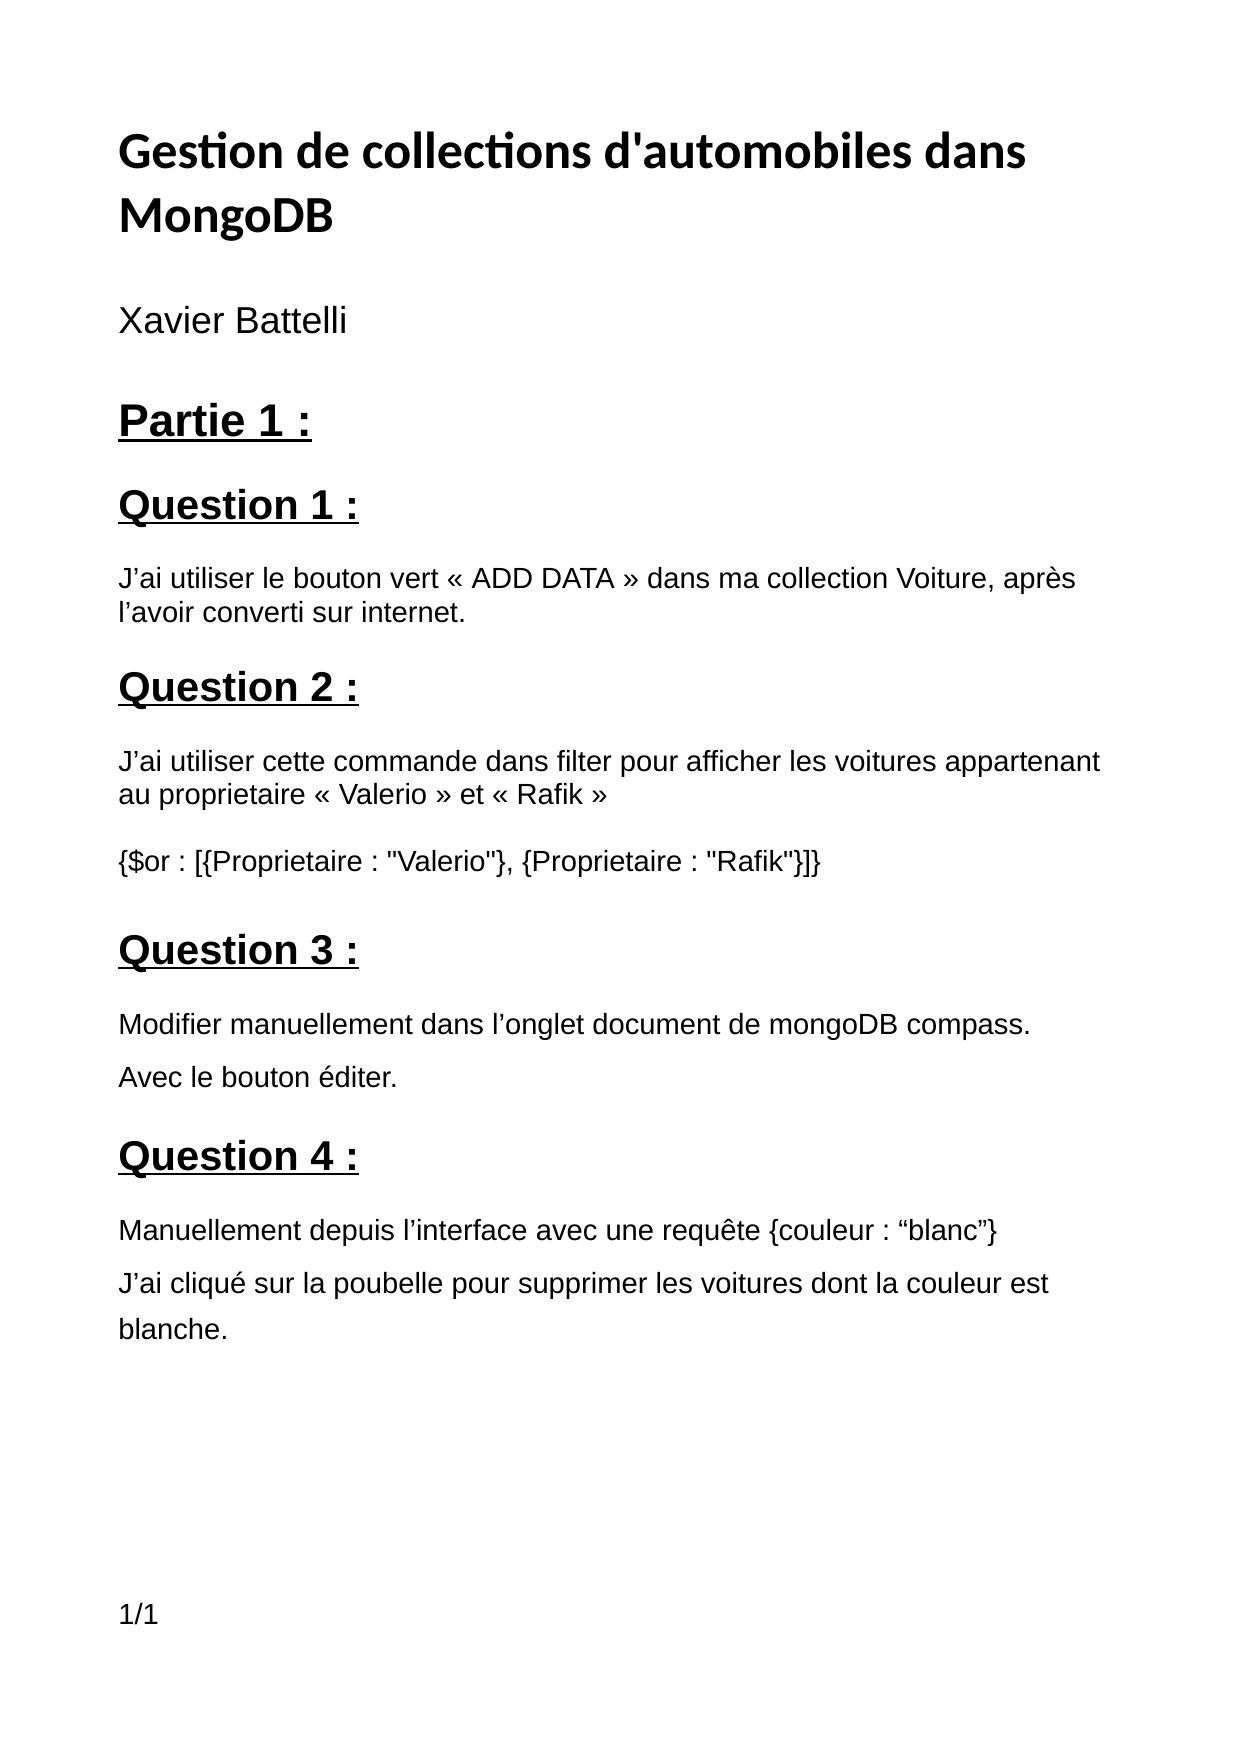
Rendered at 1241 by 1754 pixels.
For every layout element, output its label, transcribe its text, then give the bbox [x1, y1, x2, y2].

text J’ai cliqué sur la poubelle pour supprimer les voitures dont la couleur est blanche. [118, 1266, 1122, 1346]
text Xavier Battelli [118, 298, 1122, 341]
text 1/1 [118, 1597, 1122, 1631]
text J’ai utiliser cette commande dans filter pour afficher les voitures appartenant au proprietaire « Valerio » et « Rafik » [118, 743, 1122, 811]
text Gestion de collections d'automobiles dans MongoDB [118, 118, 1122, 245]
text Question 1 : [118, 480, 1122, 528]
text Question 2 : [118, 662, 1122, 710]
text Question 4 : [118, 1131, 1122, 1179]
text Manuellement depuis l’interface avec une requête {couleur : “blanc”} [118, 1213, 1122, 1246]
text Avec le bouton éditer. [118, 1060, 1122, 1094]
text Modifier manuellement dans l’onglet document de mongoDB compass. [118, 1007, 1122, 1041]
text {$or : [{Proprietaire : "Valerio"}, {Proprietaire : "Rafik"}]} [118, 844, 1122, 878]
text Partie 1 : [118, 394, 1122, 446]
text J’ai utiliser le bouton vert « ADD DATA » dans ma collection Voiture, après l’avoir converti sur internet. [118, 561, 1122, 628]
text Question 3 : [118, 926, 1122, 973]
